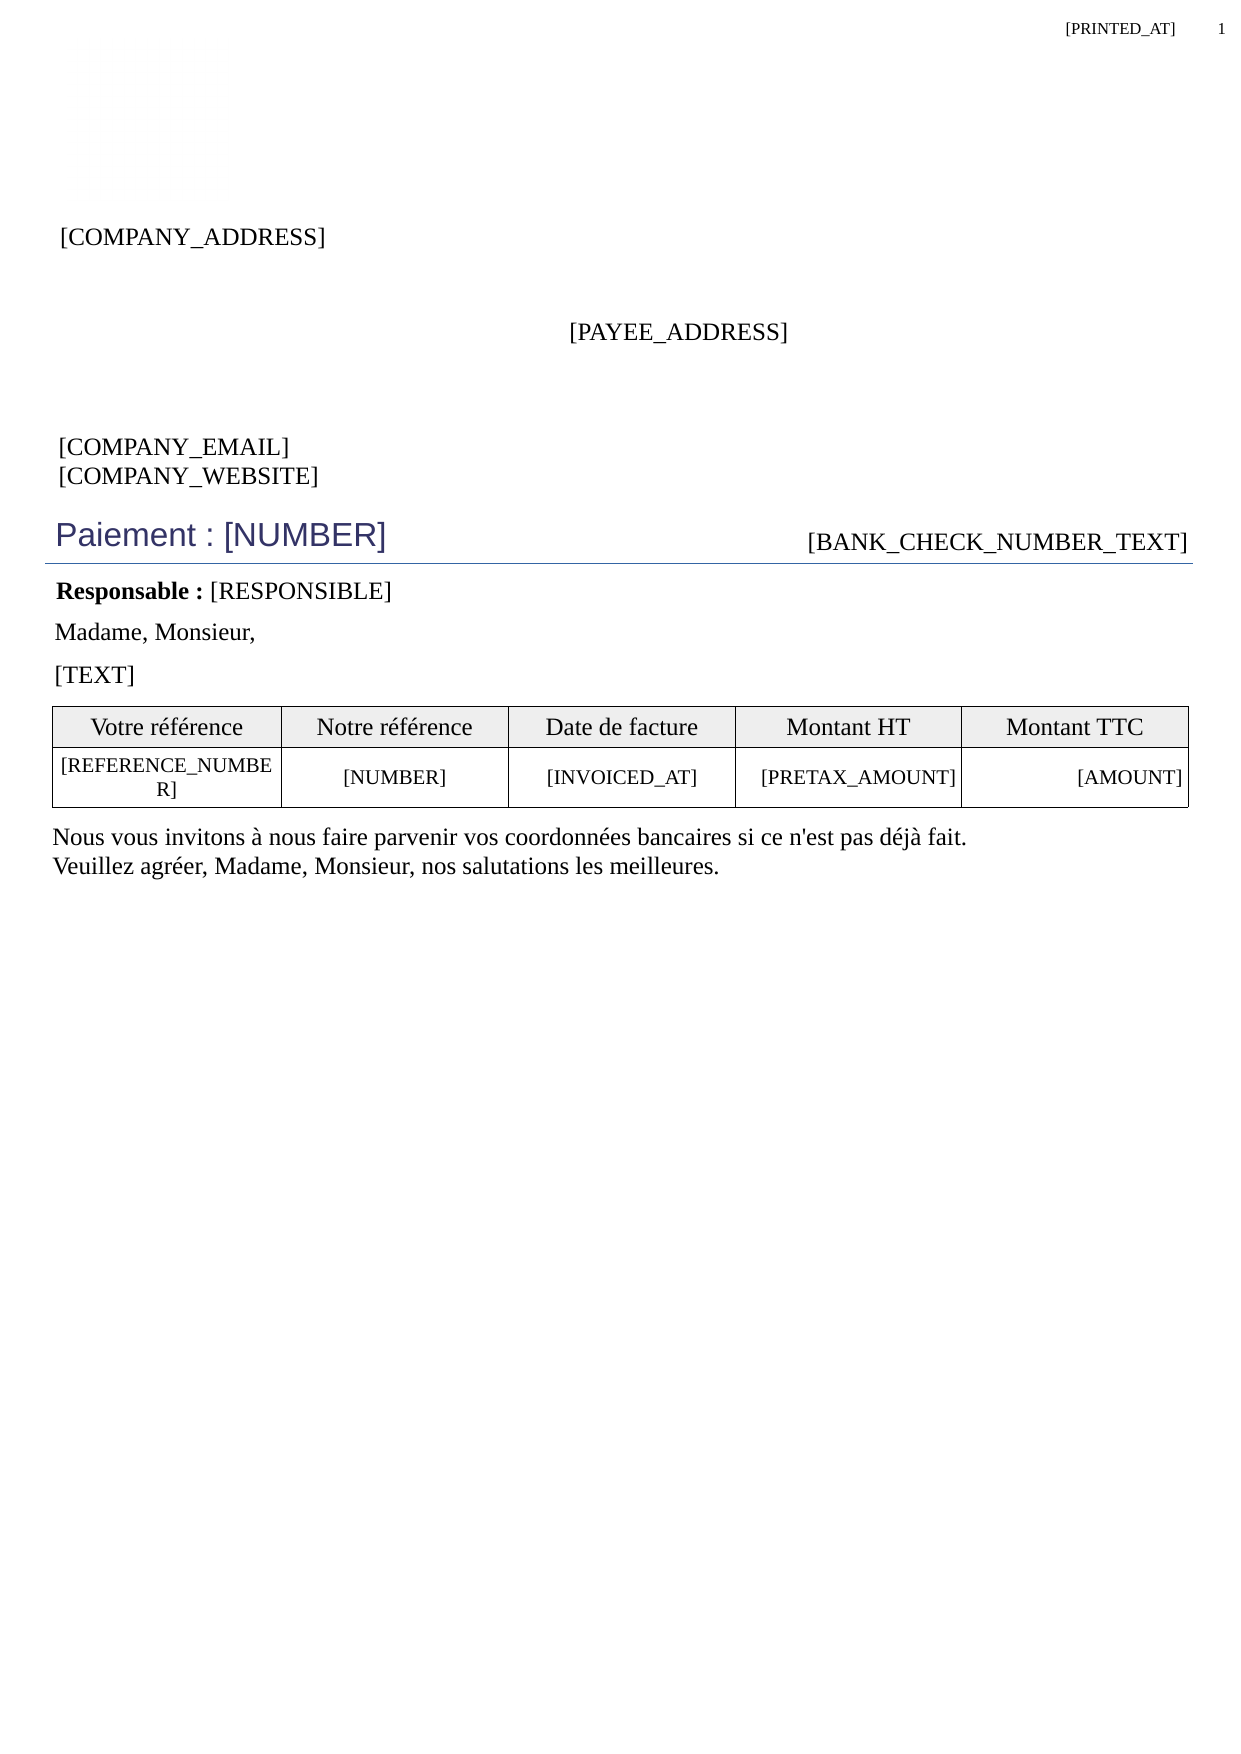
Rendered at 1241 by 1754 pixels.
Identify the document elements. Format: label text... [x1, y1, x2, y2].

table_header [AMOUNT] [962, 748, 1188, 807]
table_header [PRETAX_AMOUNT] [736, 748, 961, 807]
table_header Votre référence [53, 707, 281, 747]
table_header Montant HT [736, 707, 961, 747]
table_header [NUMBER] [282, 748, 508, 807]
table_header [INVOICED_AT] [509, 748, 735, 807]
table_header Date de facture [509, 707, 735, 747]
picture [66, 38, 229, 201]
table_header Notre référence [282, 707, 508, 747]
table_header Montant TTC [962, 707, 1188, 747]
table_header [REFERENCE_NUMBER] [53, 748, 281, 807]
